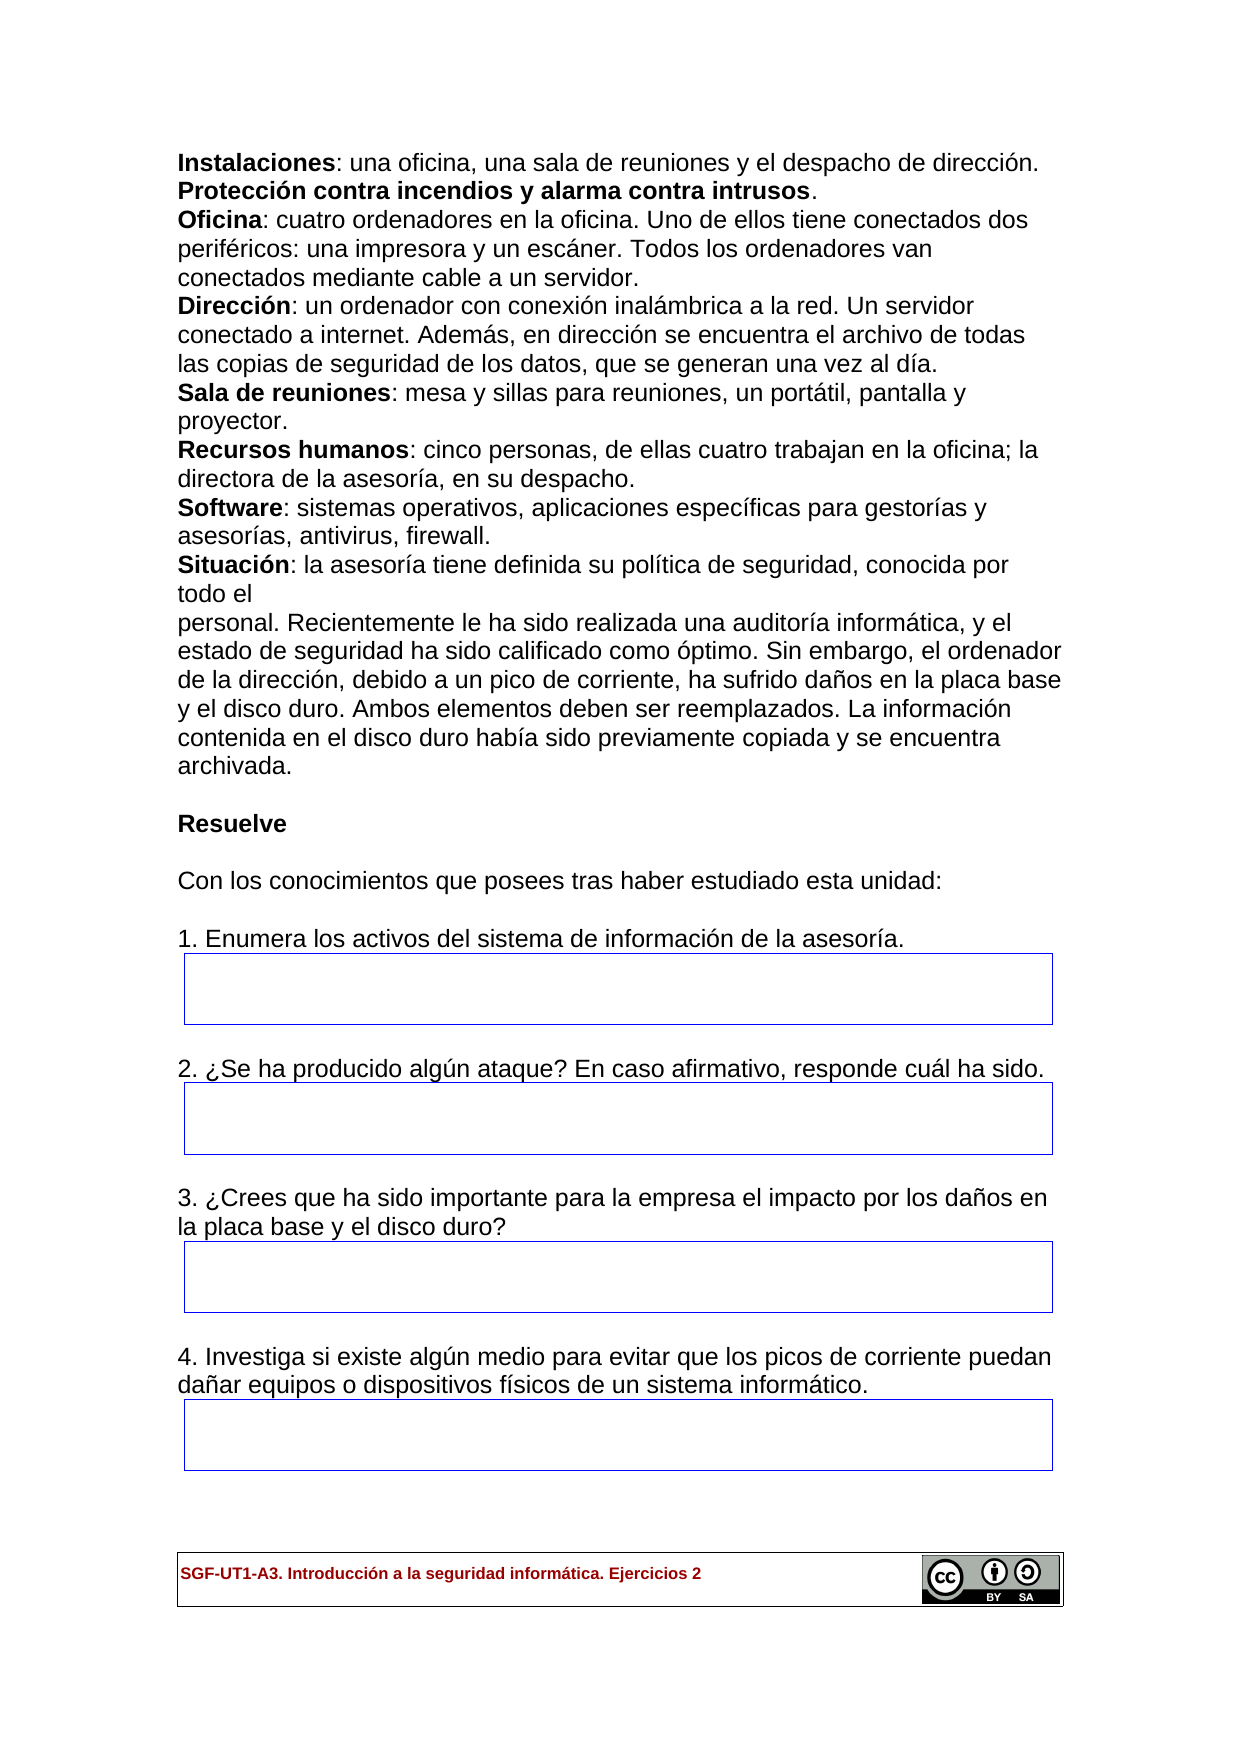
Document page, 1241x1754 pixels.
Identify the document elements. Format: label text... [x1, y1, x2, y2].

table_header [185, 1083, 1052, 1153]
text 1. Enumera los activos del sistema de información de la asesoría. [177, 924, 1063, 953]
text Instalaciones: una oficina, una sala de reuniones y el despacho de dirección. Protección contra incendios y alarma contra intrusos. [177, 148, 1063, 205]
text 2. ¿Se ha producido algún ataque? En caso afirmativo, responde cuál ha sido. [177, 1053, 1063, 1082]
text Software: sistemas operativos, aplicaciones específicas para gestorías y asesorías, antivirus, firewall. [177, 493, 1063, 550]
text Con los conocimientos que posees tras haber estudiado esta unidad: [177, 866, 1063, 895]
text 4. Investiga si existe algún medio para evitar que los picos de corriente puedan dañar equipos o dispositivos físicos de un sistema informático. [177, 1342, 1063, 1399]
text Recursos humanos: cinco personas, de ellas cuatro trabajan en la oficina; la directora de la asesoría, en su despacho. [177, 435, 1063, 493]
text Sala de reuniones: mesa y sillas para reuniones, un portátil, pantalla y proyector. [177, 378, 1063, 435]
text 3. ¿Crees que ha sido importante para la empresa el impacto por los daños en la placa base y el disco duro? [177, 1183, 1063, 1241]
table_header [185, 954, 1052, 1024]
text Dirección: un ordenador con conexión inalámbrica a la red. Un servidor conectado a internet. Además, en dirección se encuentra el archivo de todas las copias de seguridad de los datos, que se generan una vez al día. [177, 291, 1063, 378]
text Situación: la asesoría tiene definida su política de seguridad, conocida por todo el [177, 550, 1063, 608]
table_header [185, 1242, 1052, 1312]
text personal. Recientemente le ha sido realizada una auditoría informática, y el estado de seguridad ha sido calificado como óptimo. Sin embargo, el ordenador de la dirección, debido a un pico de corriente, ha sufrido daños en la placa base y el disco duro. Ambos elementos deben ser reemplazados. La información contenida en el disco duro había sido previamente copiada y se encuentra archivada. [177, 608, 1063, 780]
picture [922, 1555, 1060, 1604]
text Oficina: cuatro ordenadores en la oficina. Uno de ellos tiene conectados dos periféricos: una impresora y un escáner. Todos los ordenadores van conectados mediante cable a un servidor. [177, 205, 1063, 291]
table_header [185, 1400, 1052, 1470]
text Resuelve [177, 809, 1063, 838]
